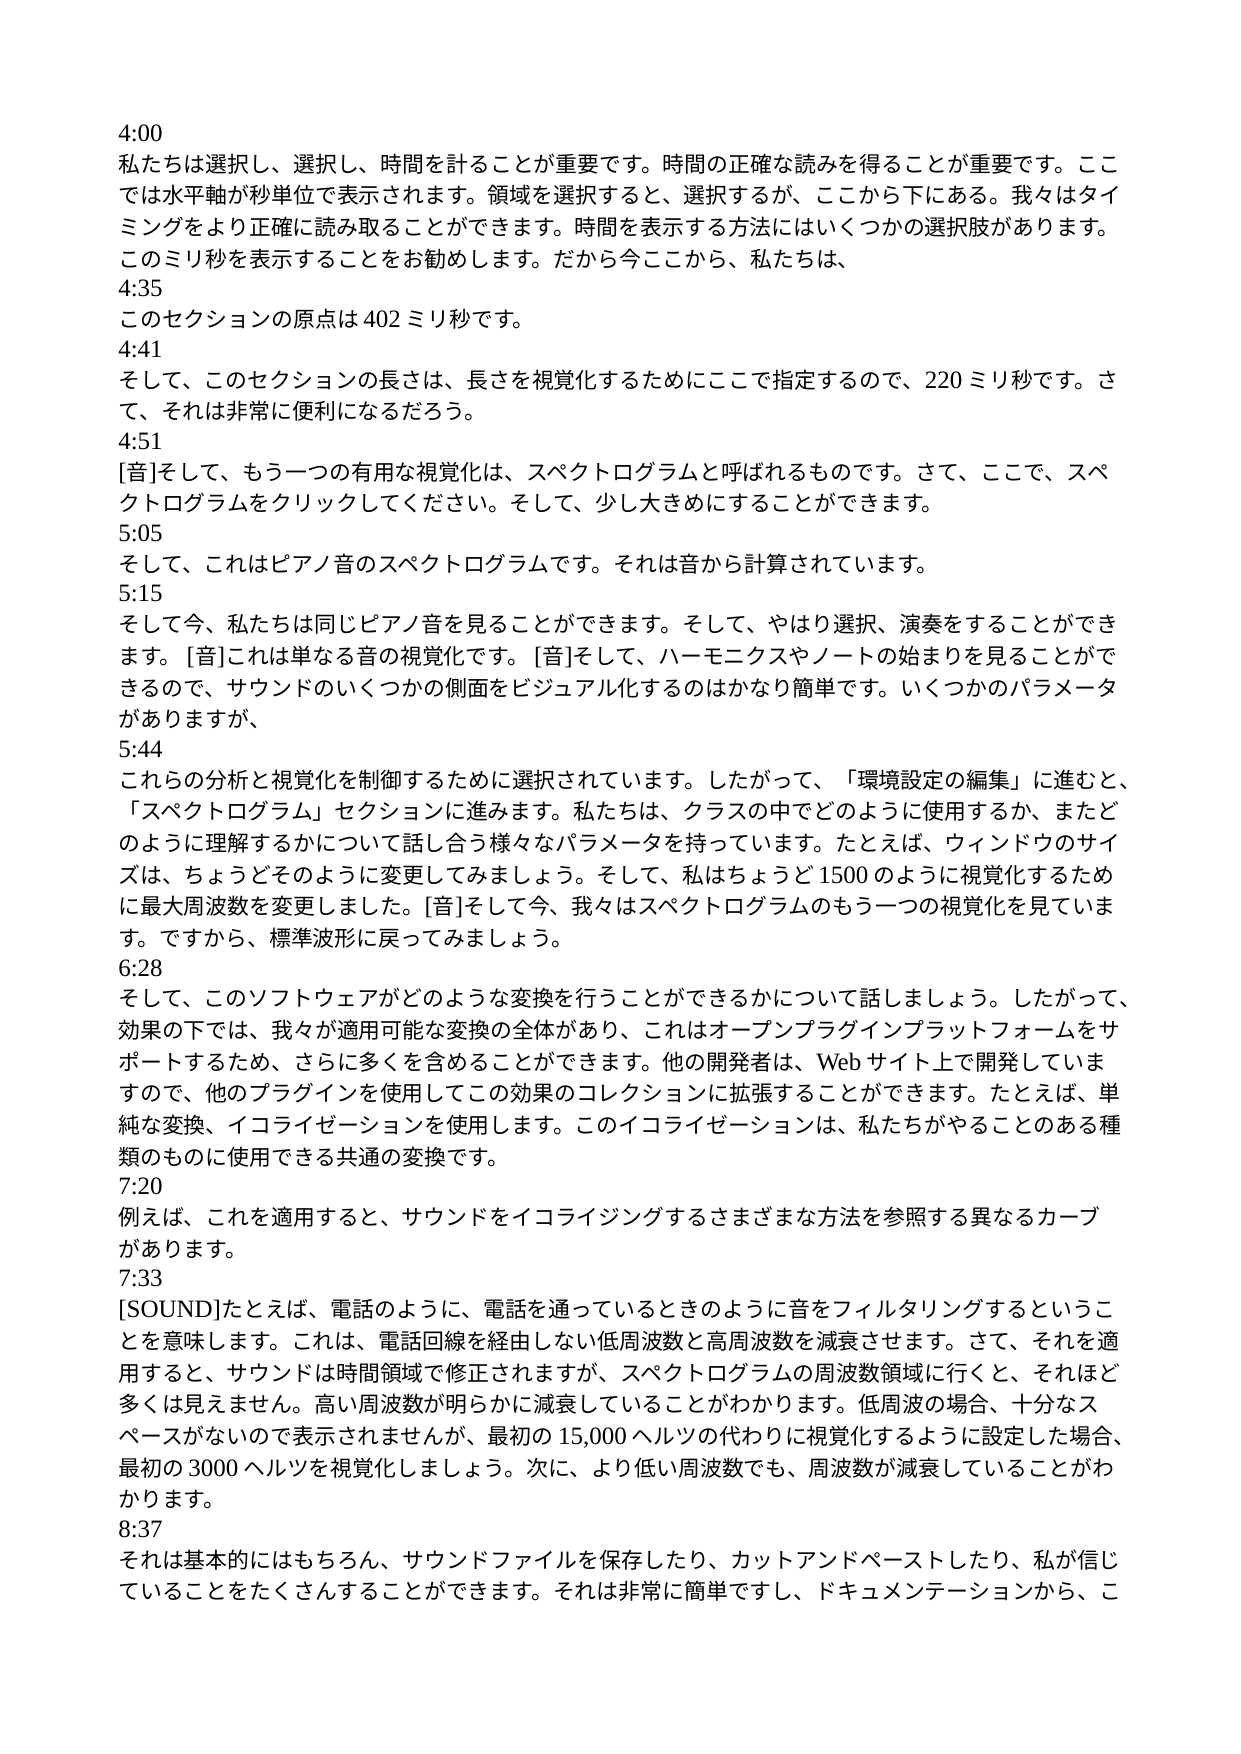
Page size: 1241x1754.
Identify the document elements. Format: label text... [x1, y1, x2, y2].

text 7:33 [118, 1263, 1122, 1292]
text これらの分析と視覚化を制御するために選択されています。したがって、「環境設定の編集」に進むと、「スペクトログラム」セクションに進みます。私たちは、クラスの中でどのように使用するか、またどのように理解するかについて話し合う様々なパラメータを持っています。たとえば、ウィンドウのサイズは、ちょうどそのように変更してみましょう。そして、私はちょうど1500のように視覚化するために最大周波数を変更しました。[音]そして今、我々はスペクトログラムのもう一つの視覚化を見ています。ですから、標準波形に戻ってみましょう。 [118, 763, 1122, 953]
text そして今、私たちは同じピアノ音を見ることができます。そして、やはり選択、演奏をすることができます。 [音]これは単なる音の視覚化です。 [音]そして、ハーモニクスやノートの始まりを見ることができるので、サウンドのいくつかの側面をビジュアル化するのはかなり簡単です。いくつかのパラメータがありますが、 [118, 607, 1122, 734]
text 6:28 [118, 953, 1122, 981]
text そして、これはピアノ音のスペクトログラムです。それは音から計算されています。 [118, 547, 1122, 578]
text 4:35 [118, 273, 1122, 302]
text 4:00 [118, 118, 1122, 147]
text 例えば、これを適用すると、サウンドをイコライジングするさまざまな方法を参照する異なるカーブがあります。 [118, 1200, 1122, 1263]
text 4:51 [118, 426, 1122, 455]
text [SOUND]たとえば、電話のように、電話を通っているときのように音をフィルタリングするということを意味します。これは、電話回線を経由しない低周波数と高周波数を減衰させます。さて、それを適用すると、サウンドは時間領域で修正されますが、スペクトログラムの周波数領域に行くと、それほど多くは見えません。高い周波数が明らかに減衰していることがわかります。低周波の場合、十分なスペースがないので表示されませんが、最初の15,000ヘルツの代わりに視覚化するように設定した場合、最初の3000ヘルツを視覚化しましょう。次に、より低い周波数でも、周波数が減衰していることがわかります。 [118, 1292, 1122, 1514]
text そして、このセクションの長さは、長さを視覚化するためにここで指定するので、220ミリ秒です。さて、それは非常に便利になるだろう。 [118, 363, 1122, 426]
text 5:05 [118, 518, 1122, 547]
text 5:15 [118, 578, 1122, 607]
text そして、このソフトウェアがどのような変換を行うことができるかについて話しましょう。したがって、効果の下では、我々が適用可能な変換の全体があり、これはオープンプラグインプラットフォームをサポートするため、さらに多くを含めることができます。他の開発者は、Webサイト上で開発していますので、他のプラグインを使用してこの効果のコレクションに拡張することができます。たとえば、単純な変換、イコライゼーションを使用します。このイコライゼーションは、私たちがやることのある種類のものに使用できる共通の変換です。 [118, 981, 1122, 1171]
text このセクションの原点は402ミリ秒です。 [118, 302, 1122, 334]
text 7:20 [118, 1171, 1122, 1200]
text 4:41 [118, 334, 1122, 363]
text [音]そして、もう一つの有用な視覚化は、スペクトログラムと呼ばれるものです。さて、ここで、スペクトログラムをクリックしてください。そして、少し大きめにすることができます。 [118, 455, 1122, 518]
text 私たちは選択し、選択し、時間を計ることが重要です。時間の正確な読みを得ることが重要です。ここでは水平軸が秒単位で表示されます。領域を選択すると、選択するが、ここから下にある。我々はタイミングをより正確に読み取ることができます。時間を表示する方法にはいくつかの選択肢があります。このミリ秒を表示することをお勧めします。だから今ここから、私たちは、 [118, 147, 1122, 273]
text それは基本的にはもちろん、サウンドファイルを保存したり、カットアンドペーストしたり、私が信じていることをたくさんすることができます。それは非常に簡単ですし、ドキュメンテーションから、こ [118, 1543, 1122, 1606]
text 5:44 [118, 734, 1122, 763]
text 8:37 [118, 1514, 1122, 1543]
